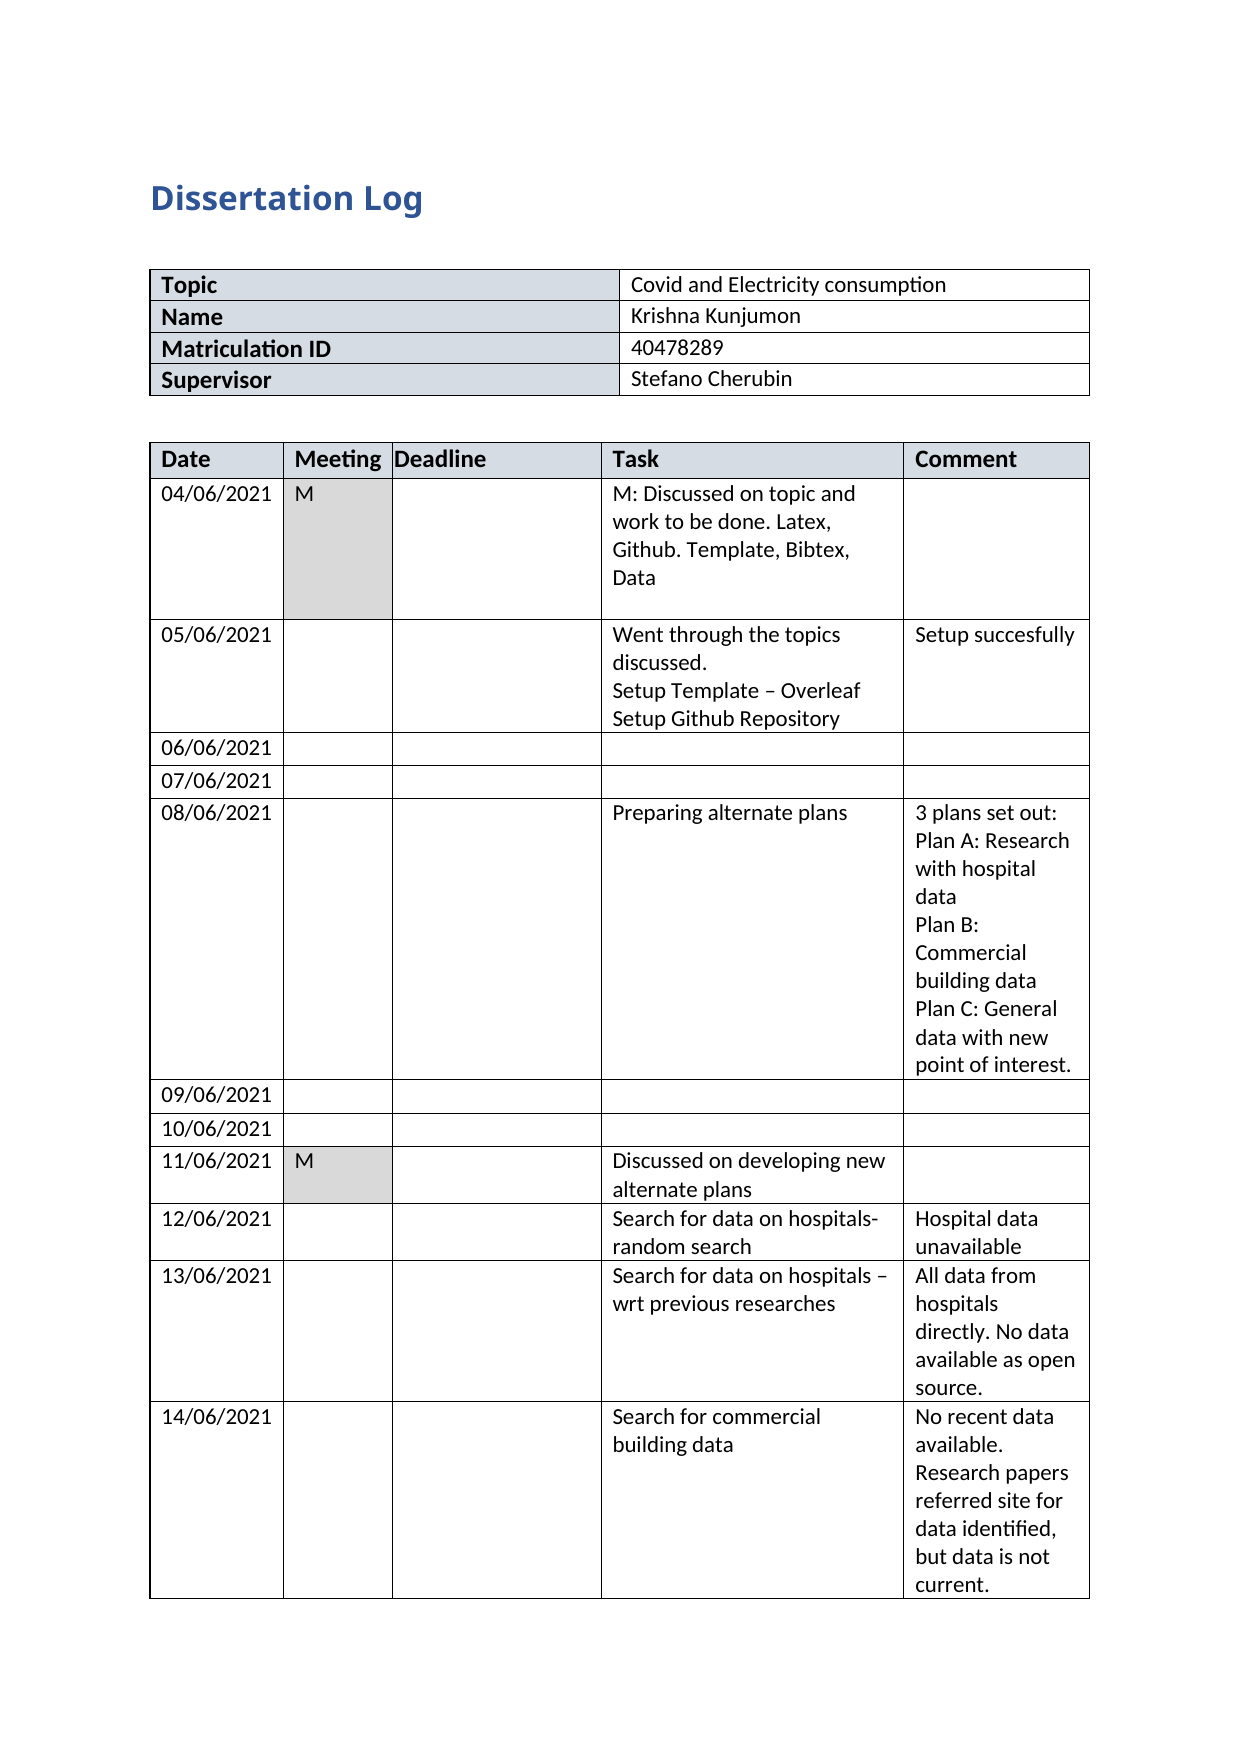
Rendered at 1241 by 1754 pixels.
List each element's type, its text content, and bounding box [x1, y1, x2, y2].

table_cell 04/06/2021 [151, 479, 283, 619]
table_cell [284, 1261, 392, 1401]
table_cell [284, 1402, 392, 1598]
table_cell [284, 1204, 392, 1260]
table_cell No recent data available. Research papers referred site for data identified, but data is not current. [904, 1402, 1089, 1598]
table_header Date [151, 443, 283, 478]
table_cell [904, 733, 1089, 765]
table_cell [602, 766, 903, 797]
table_cell [284, 620, 392, 732]
table_cell [393, 479, 601, 619]
table_cell 10/06/2021 [151, 1114, 283, 1146]
table_cell Preparing alternate plans [602, 799, 903, 1079]
table_cell M [284, 1147, 392, 1203]
subtitle Dissertation Log [150, 175, 1090, 220]
table_cell [904, 479, 1089, 619]
table_cell [284, 733, 392, 765]
table_cell Matriculation ID [151, 333, 619, 363]
table_cell 12/06/2021 [151, 1204, 283, 1260]
table_cell [284, 1080, 392, 1113]
table_cell [904, 1147, 1089, 1203]
table_header Deadline [393, 443, 601, 478]
table_cell Went through the topics discussed. Setup Template – Overleaf Setup Github Repository [602, 620, 903, 732]
table_cell Search for commercial building data [602, 1402, 903, 1598]
table_cell 05/06/2021 [151, 620, 283, 732]
table_cell 06/06/2021 [151, 733, 283, 765]
table_cell [393, 1147, 601, 1203]
table_cell [602, 1114, 903, 1146]
table_cell [393, 1261, 601, 1401]
table_cell Supervisor [151, 364, 619, 395]
table_cell [393, 1114, 601, 1146]
table_header Comment [904, 443, 1089, 478]
table_cell [393, 766, 601, 797]
table_cell [904, 766, 1089, 797]
table_cell 14/06/2021 [151, 1402, 283, 1598]
table_cell [393, 620, 601, 732]
table_cell 11/06/2021 [151, 1147, 283, 1203]
table_cell [393, 1402, 601, 1598]
table_cell [393, 1204, 601, 1260]
table_cell Search for data on hospitals – wrt previous researches [602, 1261, 903, 1401]
table_cell Setup succesfully [904, 620, 1089, 732]
table_cell [393, 733, 601, 765]
table_header Task [602, 443, 903, 478]
table_cell Krishna Kunjumon [620, 301, 1089, 332]
table_cell [284, 799, 392, 1079]
table_cell M: Discussed on topic and work to be done. Latex, Github. Template, Bibtex, Data [602, 479, 903, 619]
table_cell [602, 733, 903, 765]
table_cell [904, 1080, 1089, 1113]
table_cell 08/06/2021 [151, 799, 283, 1079]
table_header Covid and Electricity consumption [620, 270, 1089, 300]
table_cell Stefano Cherubin [620, 364, 1089, 395]
table_header Meeting [284, 443, 392, 478]
table_cell Search for data on hospitals- random search [602, 1204, 903, 1260]
table_cell [602, 1080, 903, 1113]
table_cell 07/06/2021 [151, 766, 283, 797]
table_cell 40478289 [620, 333, 1089, 363]
table_cell 3 plans set out: Plan A: Research with hospital data Plan B: Commercial building data Plan C: General data with new point of interest. [904, 799, 1089, 1079]
table_cell All data from hospitals directly. No data available as open source. [904, 1261, 1089, 1401]
table_cell [904, 1114, 1089, 1146]
table_cell [284, 1114, 392, 1146]
table_cell Discussed on developing new alternate plans [602, 1147, 903, 1203]
table_cell [393, 1080, 601, 1113]
table_cell 09/06/2021 [151, 1080, 283, 1113]
table_cell Hospital data unavailable [904, 1204, 1089, 1260]
table_cell Name [151, 301, 619, 332]
table_cell M [284, 479, 392, 619]
table_cell [393, 799, 601, 1079]
table_cell 13/06/2021 [151, 1261, 283, 1401]
table_header Topic [151, 270, 619, 300]
table_cell [284, 766, 392, 797]
